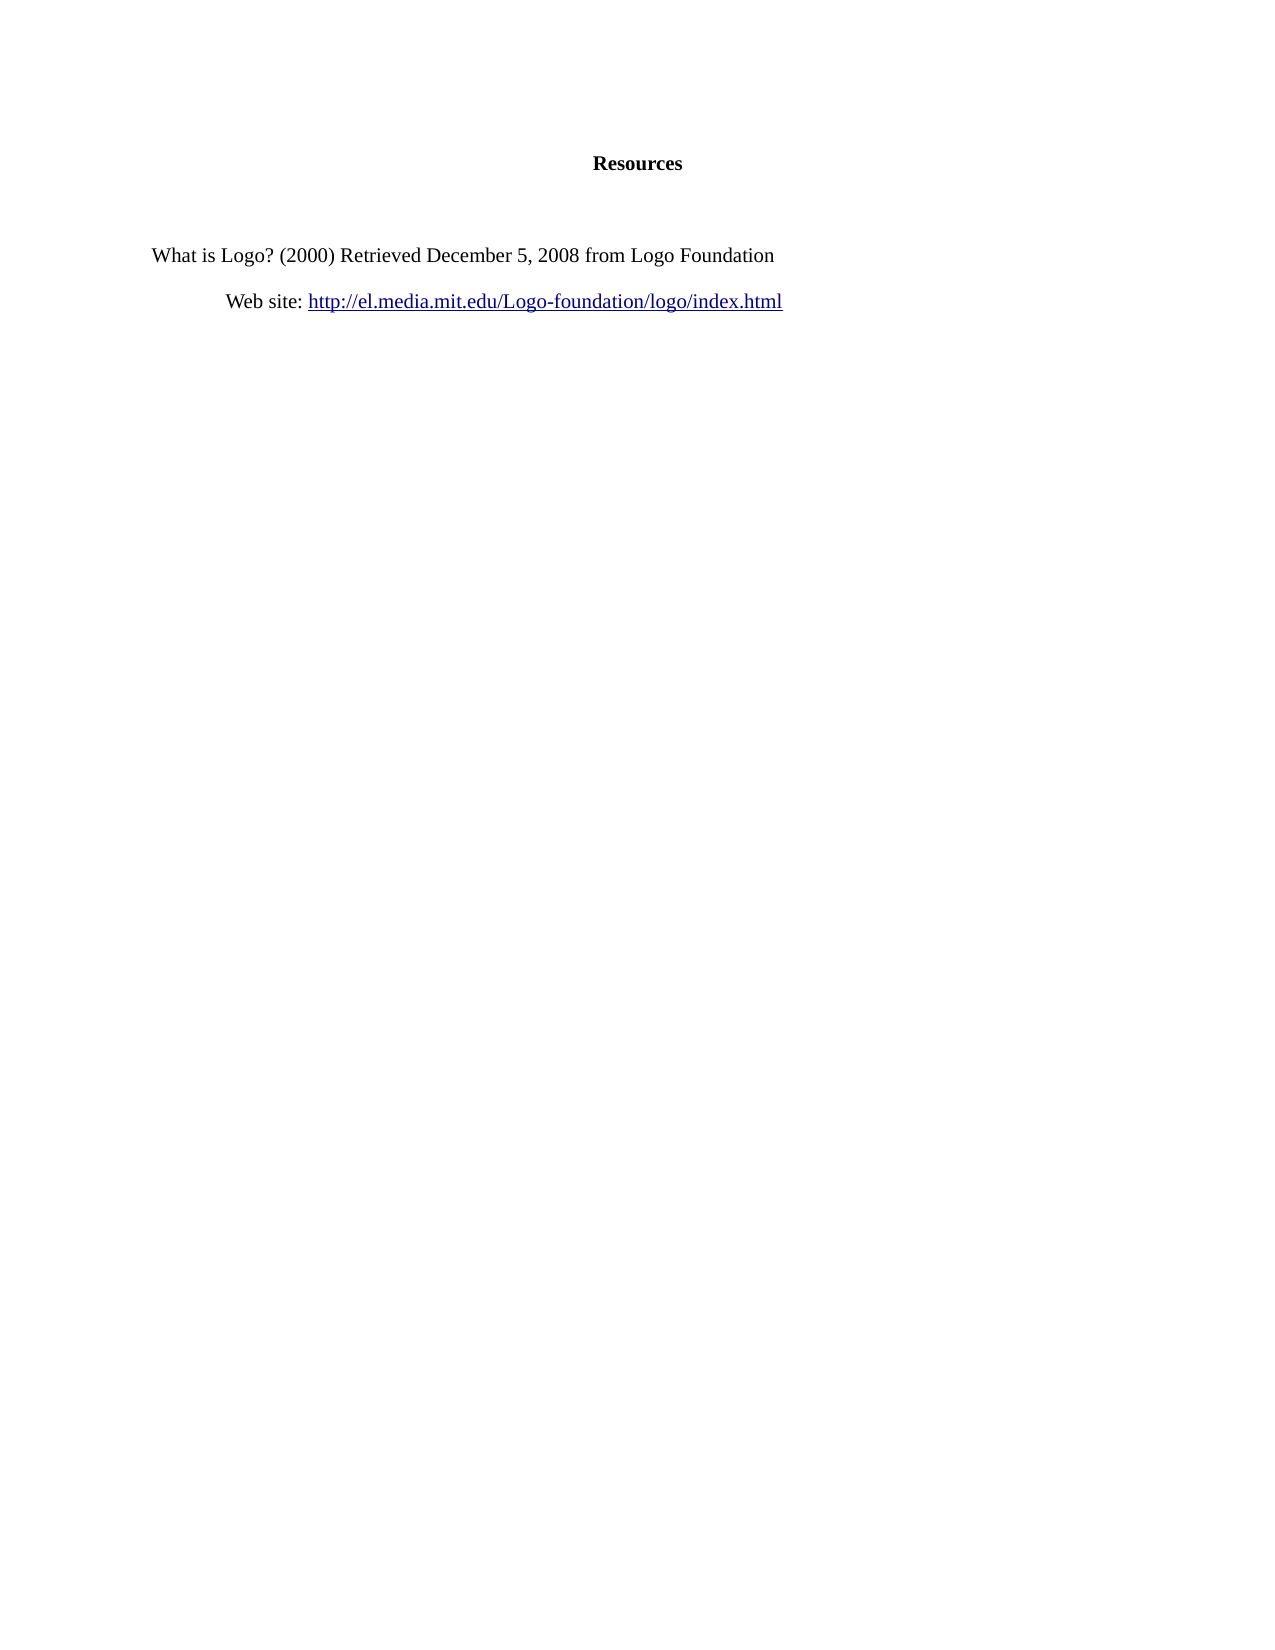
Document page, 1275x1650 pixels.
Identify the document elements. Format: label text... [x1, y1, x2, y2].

text What is Logo? (2000) Retrieved December 5, 2008 from Logo Foundation Web site: http://el.media.mit.edu/Logo-foundation/logo/index.html [151, 244, 1123, 313]
text Resources [151, 151, 1123, 174]
